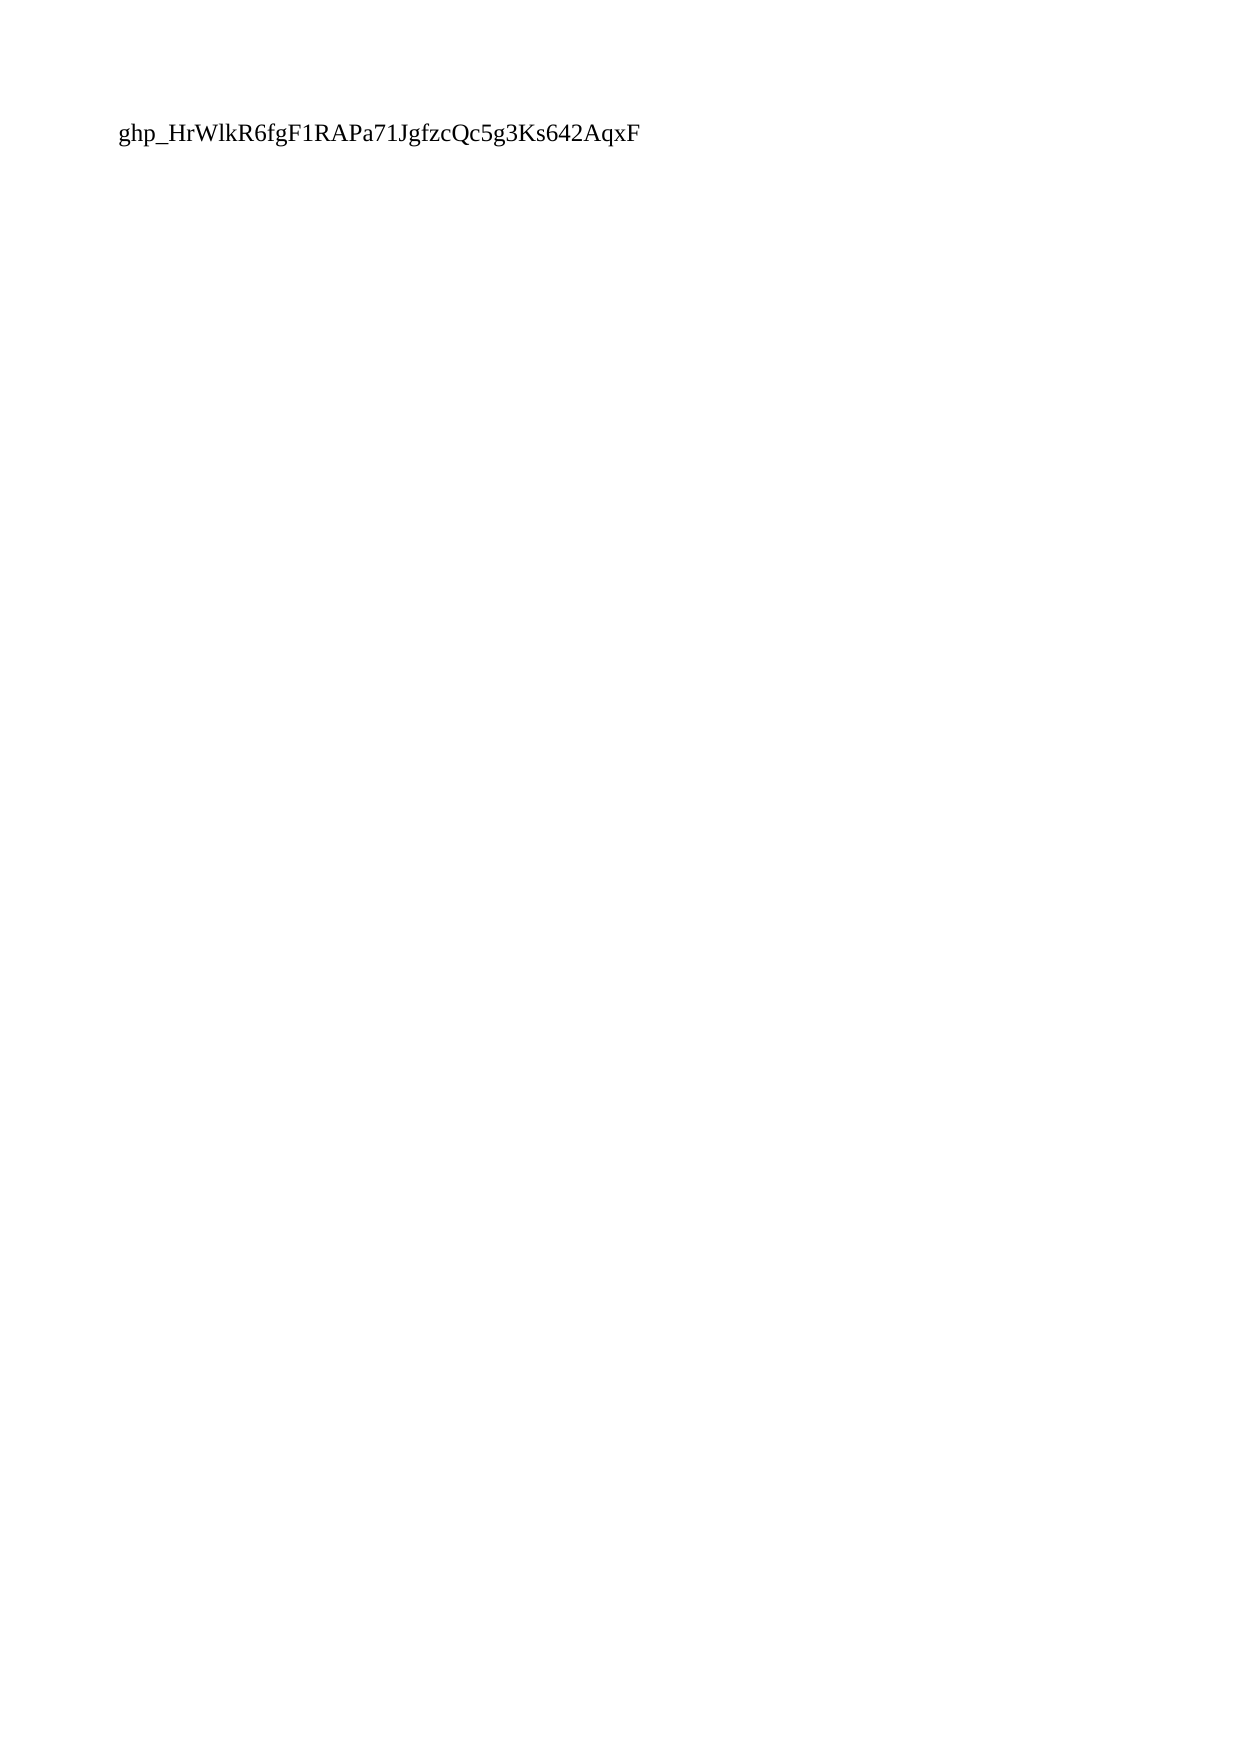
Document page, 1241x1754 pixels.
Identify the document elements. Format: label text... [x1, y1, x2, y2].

text 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 [118, 118, 1122, 147]
